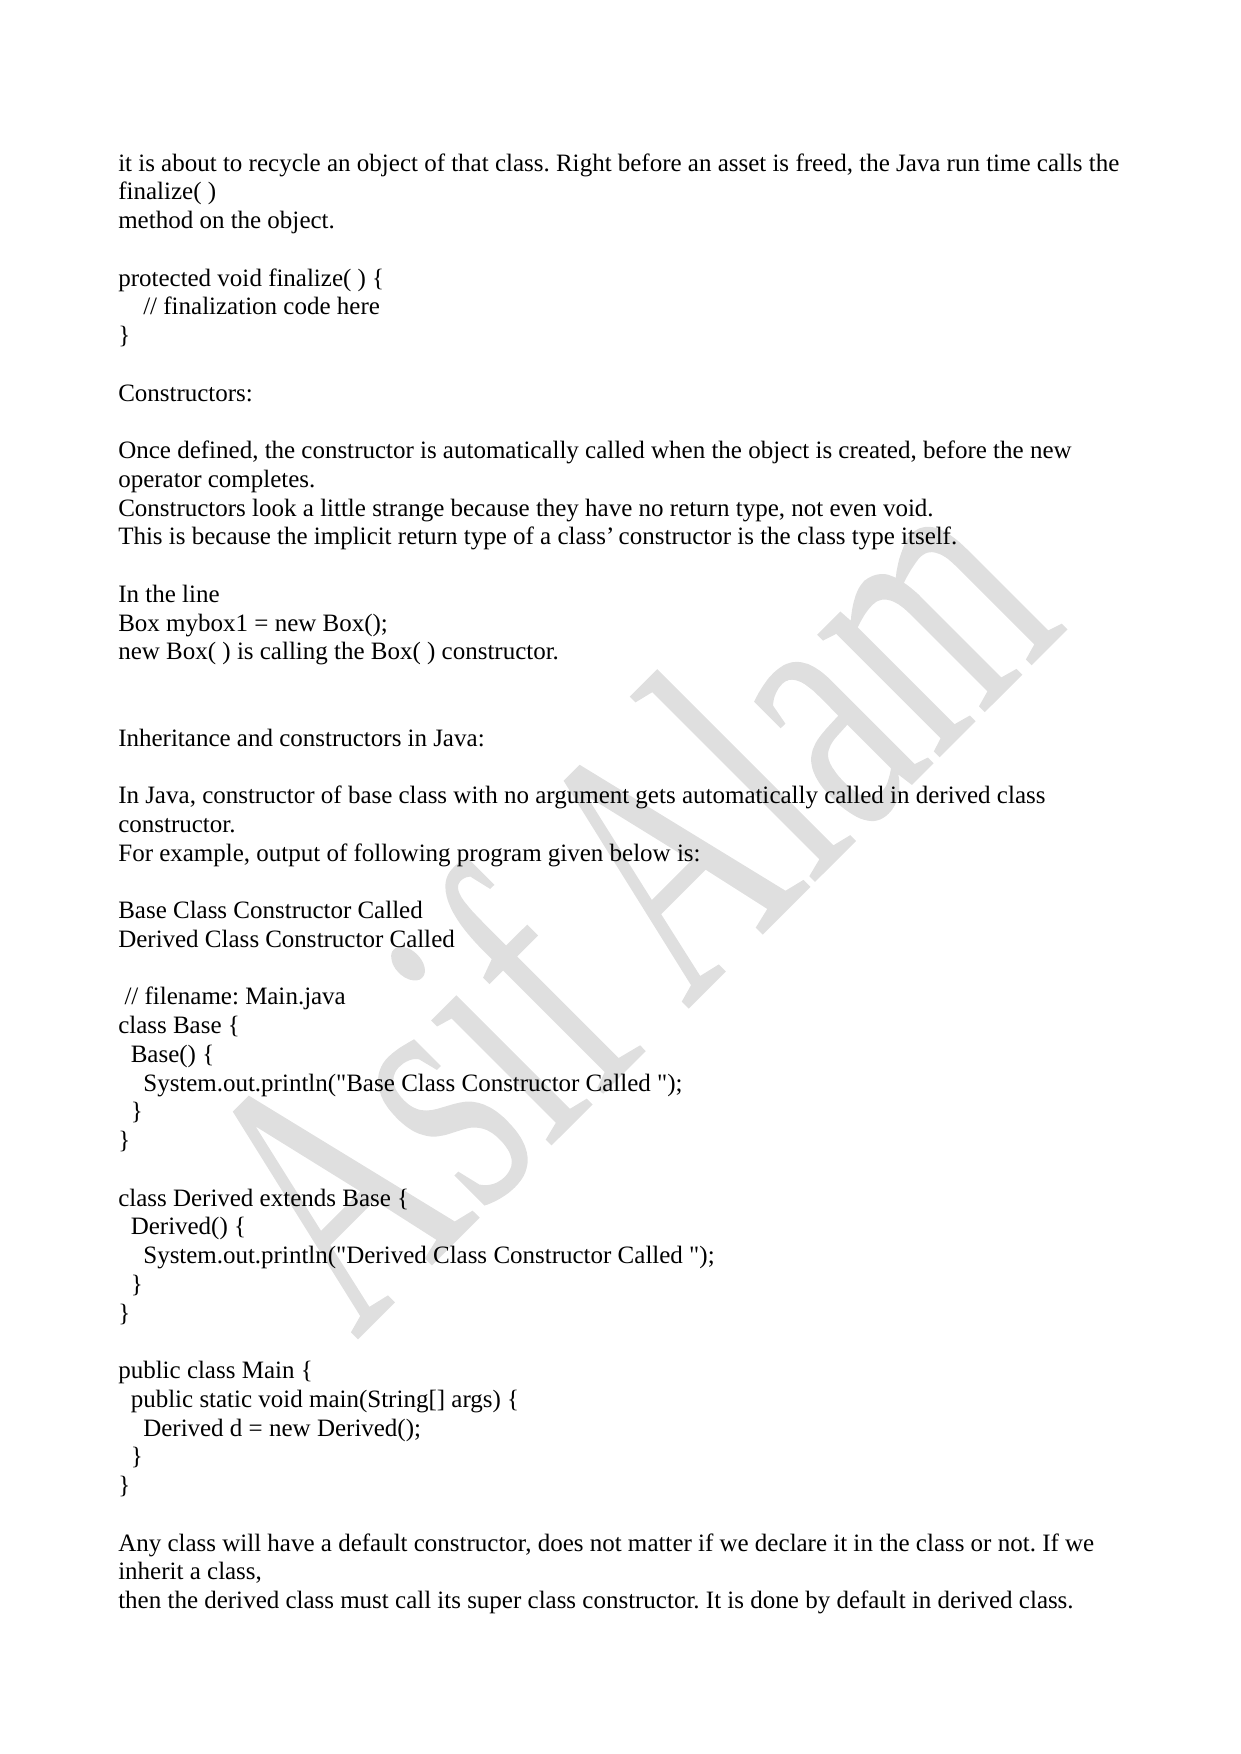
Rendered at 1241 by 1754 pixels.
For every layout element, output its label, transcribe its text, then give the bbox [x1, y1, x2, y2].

text [947, 723, 1122, 751]
text } [118, 1269, 348, 1298]
text } [118, 1470, 1122, 1499]
text [829, 726, 872, 751]
text Any class will have a default constructor, does not matter if we declare it in the class or not. If we inherit a class, [118, 1528, 1122, 1585]
text Inheritance and constructors in Java: [118, 723, 710, 751]
text [310, 1211, 339, 1229]
text Constructors look a little strange because they have no return type, not even void. [118, 493, 1122, 521]
text In Java, constructor of base class with no argument gets automatically called in derived class constructor. [607, 780, 797, 838]
text Derived d = new Derived(); [118, 1413, 1122, 1441]
text } [118, 320, 1122, 349]
text [258, 1129, 298, 1154]
text [868, 636, 960, 665]
text [402, 1096, 555, 1125]
text In Java, constructor of base class with no argument gets automatically called in derived class constructor. [590, 799, 653, 838]
text [459, 1211, 1122, 1240]
text [998, 579, 1122, 608]
text For example, output of following program given below is: [701, 838, 818, 866]
text [875, 723, 940, 751]
text Derived Class Constructor Called [118, 924, 484, 953]
text In Java, constructor of base class with no argument gets automatically called in derived class constructor. [118, 780, 598, 838]
text [668, 924, 1122, 953]
text Base Class Constructor Called [118, 895, 459, 924]
text [299, 1125, 509, 1154]
text [502, 1039, 599, 1068]
text Derived() { [118, 1211, 312, 1240]
text System.out.println("Derived Class Constructor Called "); [331, 1240, 1122, 1269]
text [415, 1039, 500, 1068]
text Base() { [118, 1039, 412, 1068]
text [400, 1060, 431, 1068]
text Box mybox1 = new Box(); [118, 608, 852, 636]
text Constructors: [118, 378, 1122, 406]
text System.out.println("Base Class Constructor Called "); [118, 1068, 380, 1096]
text class Base { [118, 1010, 471, 1039]
text class Derived extends Base { [292, 1183, 359, 1211]
text it is about to recycle an object of that class. Right before an asset is freed, the Java run time calls the finalize( ) [118, 148, 1122, 205]
text In the line [118, 579, 865, 608]
text System.out.println("Base Class Constructor Called "); [531, 1068, 1122, 1096]
text [373, 1298, 1122, 1326]
text } [118, 1125, 258, 1154]
text class Derived extends Base { [118, 1183, 294, 1211]
text [543, 981, 1122, 1010]
text // finalization code here [118, 291, 1122, 320]
text [559, 1096, 1122, 1125]
text System.out.println("Derived Class Constructor Called "); [118, 1240, 330, 1269]
text public class Main { [118, 1355, 1122, 1384]
text System.out.println("Base Class Constructor Called "); [394, 1068, 528, 1096]
text [440, 1211, 470, 1220]
text [522, 924, 670, 953]
text [473, 1010, 570, 1039]
text This is because the implicit return type of a class’ constructor is the class type itself. [118, 521, 1122, 550]
text } [118, 1096, 247, 1125]
text [365, 1298, 382, 1306]
text [905, 579, 996, 608]
text [961, 636, 1033, 665]
text [713, 723, 830, 751]
text [252, 1096, 403, 1125]
text For example, output of following program given below is: [833, 838, 1122, 866]
text then the derived class must call its super class constructor. It is done by default in derived class. [118, 1585, 1122, 1614]
text [871, 600, 902, 608]
text [337, 1211, 435, 1240]
text [601, 1039, 1122, 1068]
text method on the object. [118, 205, 1122, 234]
text [859, 608, 931, 636]
text [461, 895, 652, 924]
text [662, 895, 766, 924]
text new Box( ) is calling the Box( ) constructor. [118, 636, 866, 665]
text [1027, 608, 1122, 636]
text } [118, 1298, 359, 1326]
text class Derived extends Base { [394, 1183, 1122, 1211]
text [775, 895, 1122, 924]
text public static void main(String[] args) { [118, 1384, 1122, 1413]
text For example, output of following program given below is: [118, 838, 616, 866]
text [486, 924, 526, 944]
text [347, 1269, 1122, 1298]
text [512, 1125, 1122, 1154]
text [1033, 636, 1122, 665]
text // filename: Main.java [118, 981, 541, 1010]
text } [118, 1441, 1122, 1470]
text [933, 608, 1024, 636]
text protected void finalize( ) { [118, 263, 1122, 291]
text [572, 1010, 1122, 1039]
text Once defined, the constructor is automatically called when the object is created, before the new operator completes. [118, 435, 1122, 493]
text In Java, constructor of base class with no argument gets automatically called in derived class constructor. [770, 780, 1122, 838]
text For example, output of following program given below is: [614, 838, 689, 866]
